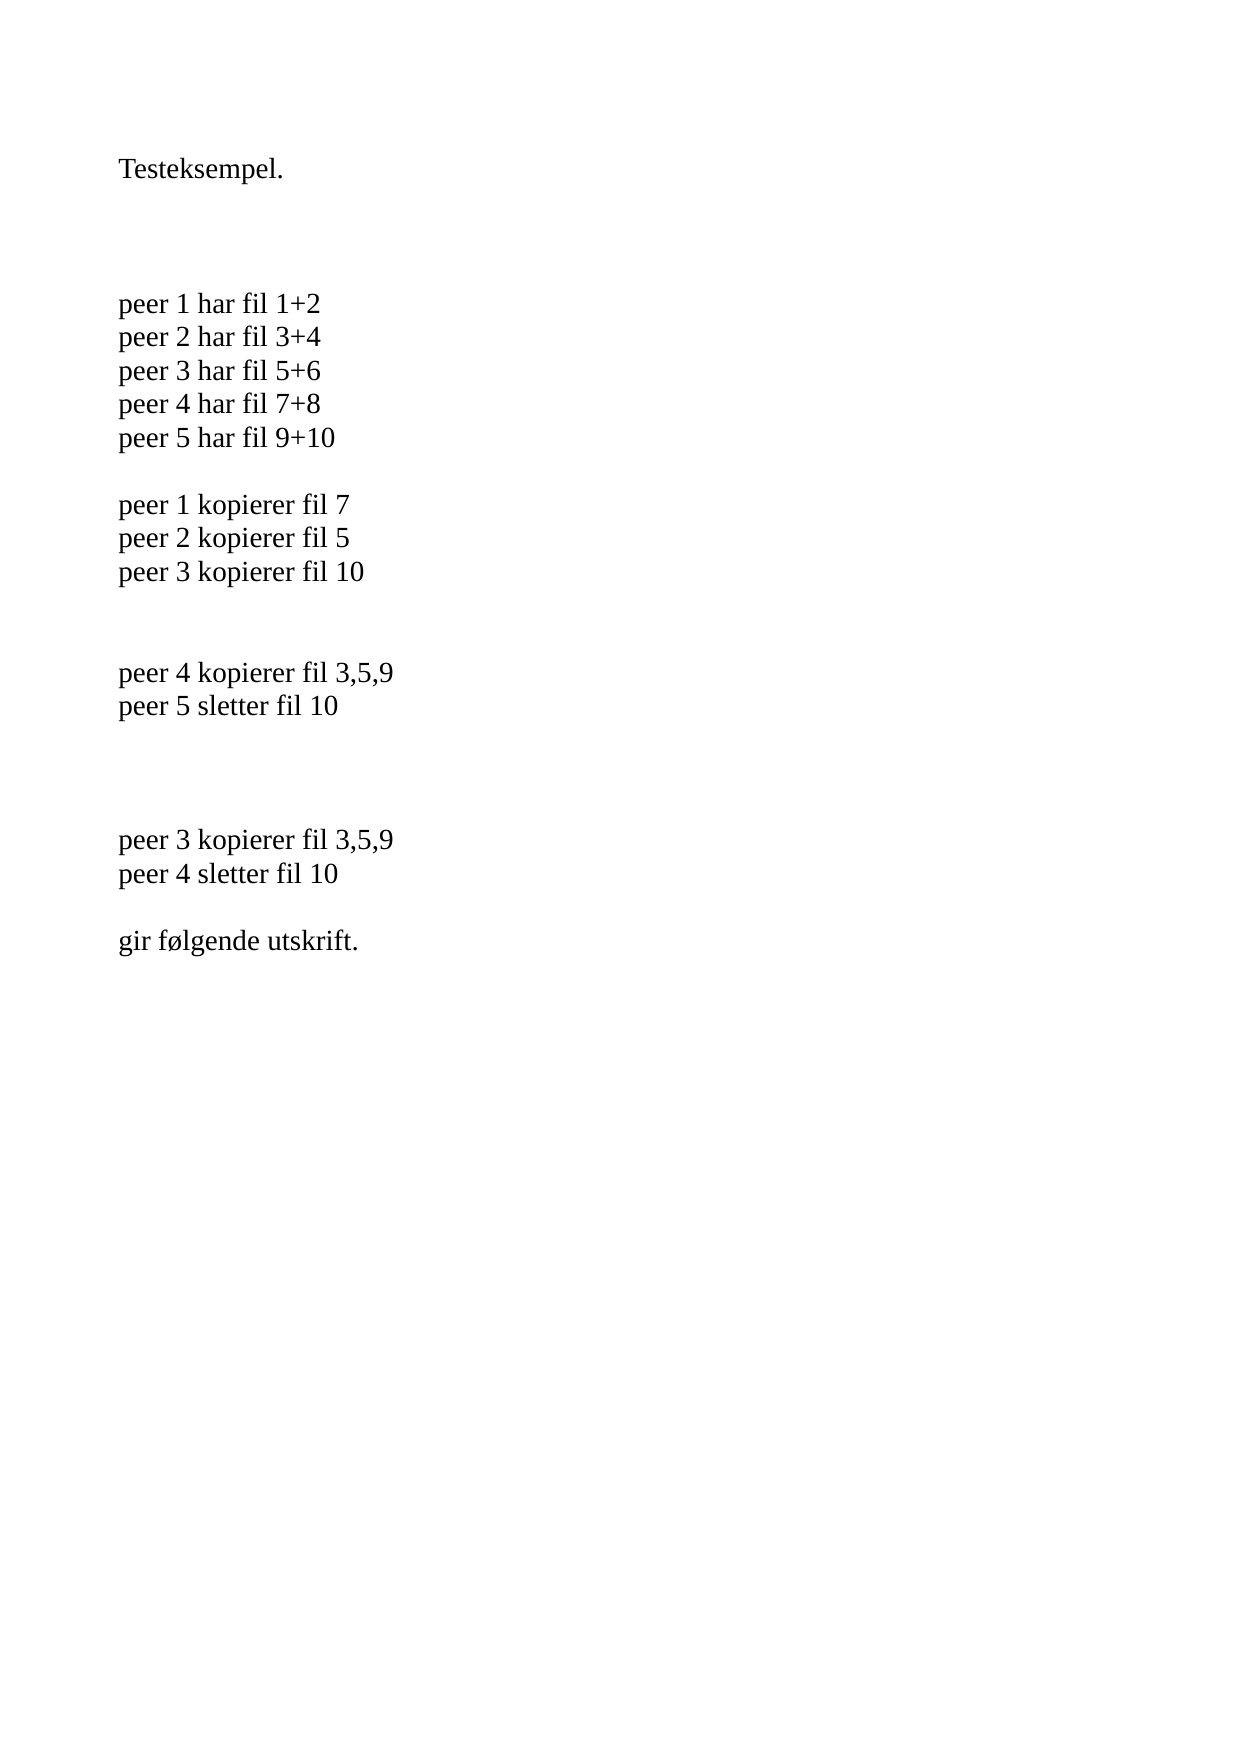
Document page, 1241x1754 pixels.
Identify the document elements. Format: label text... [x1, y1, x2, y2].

text peer 1 har fil 1+2 [118, 286, 1122, 319]
text peer 4 kopierer fil 3,5,9 [118, 655, 1122, 688]
text peer 3 kopierer fil 10 [118, 554, 1122, 588]
text peer 1 kopierer fil 7 [118, 487, 1122, 521]
text peer 4 sletter fil 10 [118, 856, 1122, 889]
text peer 3 kopierer fil 3,5,9 [118, 822, 1122, 856]
text peer 5 har fil 9+10 [118, 420, 1122, 453]
text peer 2 kopierer fil 5 [118, 521, 1122, 554]
text peer 4 har fil 7+8 [118, 386, 1122, 420]
text peer 3 har fil 5+6 [118, 353, 1122, 386]
text peer 2 har fil 3+4 [118, 319, 1122, 353]
text Testeksempel. [118, 118, 1122, 185]
text peer 5 sletter fil 10 [118, 688, 1122, 722]
text gir følgende utskrift. [118, 923, 1122, 957]
